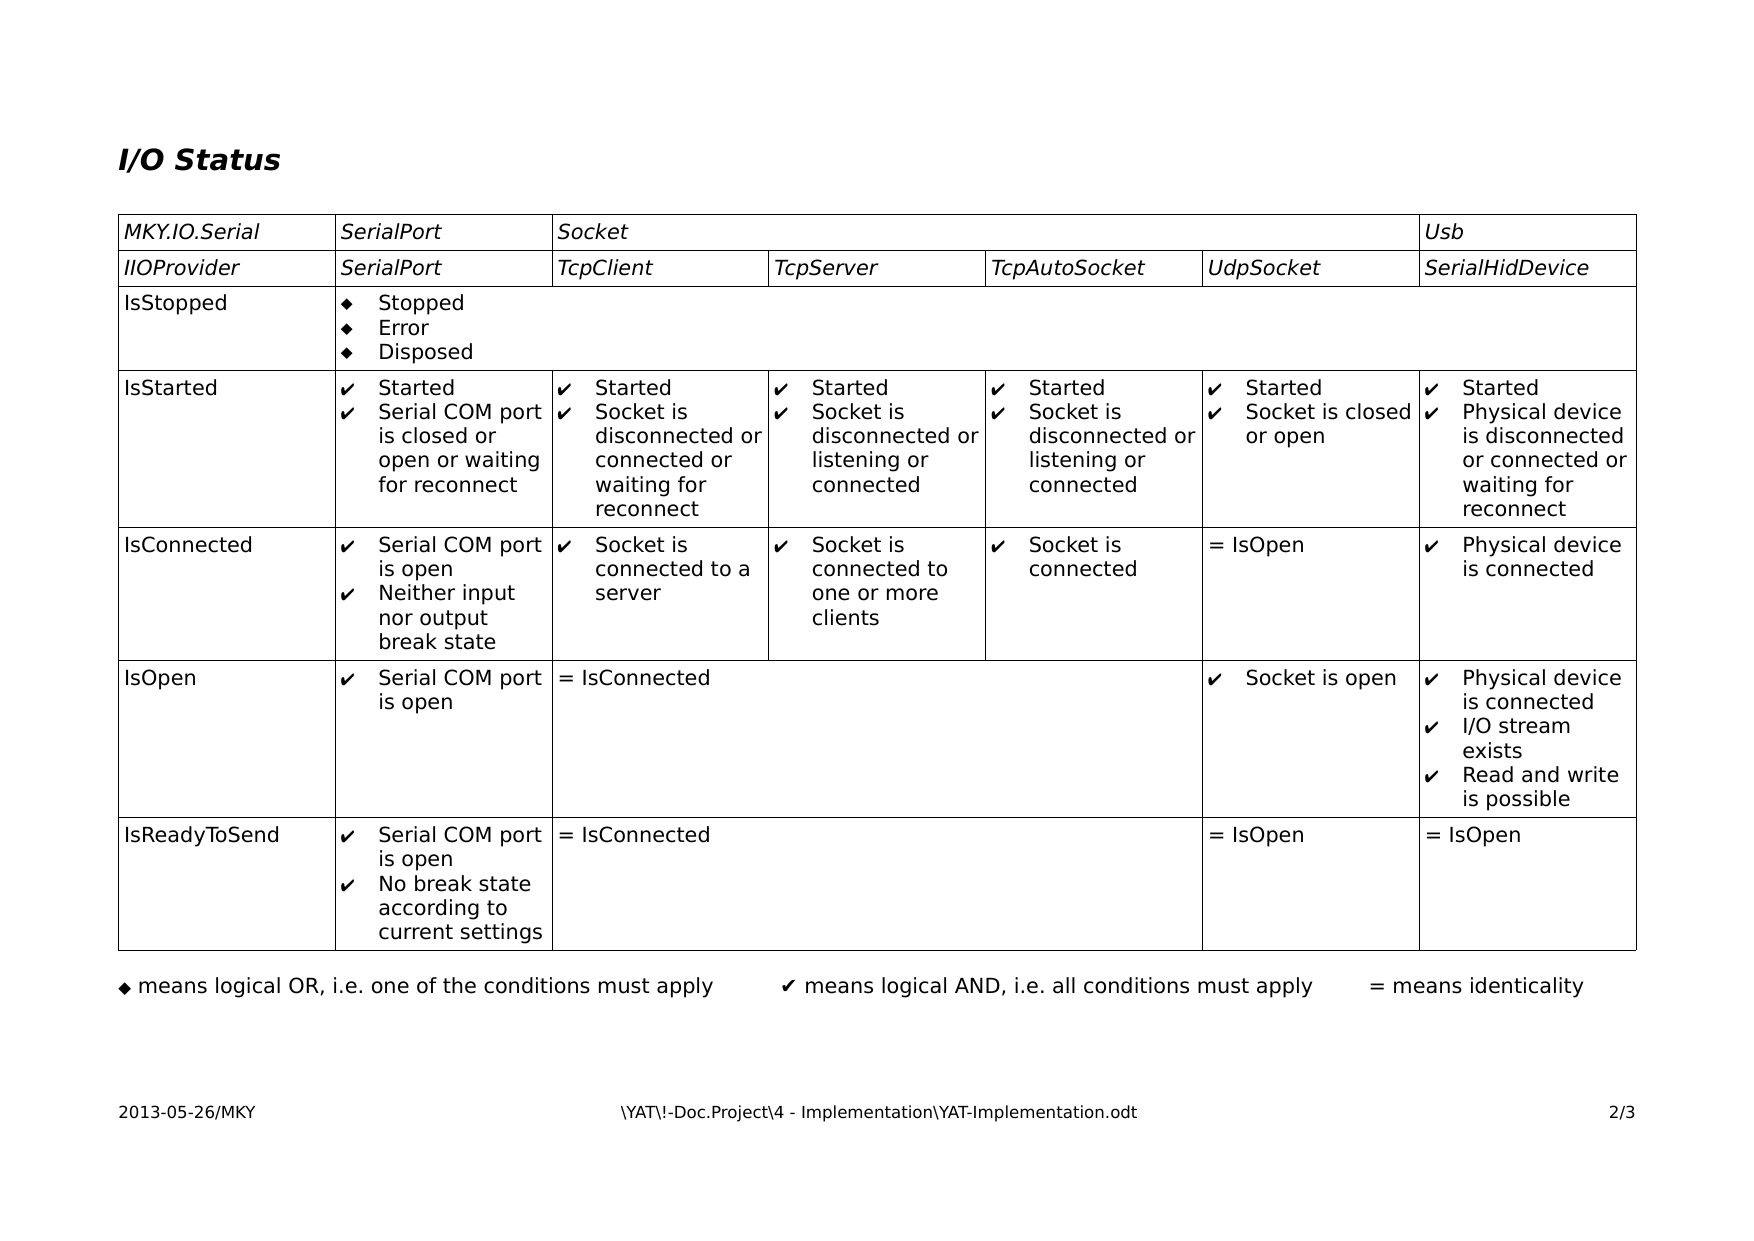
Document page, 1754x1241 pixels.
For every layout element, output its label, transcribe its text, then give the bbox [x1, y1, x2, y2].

table_cell [769, 818, 985, 950]
table_cell Socket is open [1203, 661, 1419, 817]
table_cell Serial COM port is open [336, 661, 552, 817]
table_cell Socket is connected to a server [553, 528, 768, 660]
table_cell Serial COM port is open Neither input nor output break state [336, 528, 552, 660]
table_cell [552, 287, 768, 370]
table_header Usb [1420, 215, 1636, 250]
table_cell IIOProvider [119, 251, 335, 286]
table_cell IsOpen [119, 661, 335, 817]
table_cell TcpAutoSocket [986, 251, 1202, 286]
table_cell TcpClient [553, 251, 768, 286]
table_cell Started Socket is disconnected or listening or connected [986, 371, 1202, 527]
table_cell [769, 287, 985, 370]
table_header Socket [553, 215, 1419, 250]
table_cell = IsConnected [553, 818, 768, 950]
table_cell Physical device is connected [1420, 528, 1636, 660]
subtitle I/O Status [118, 143, 1636, 177]
table_cell IsReadyToSend [119, 818, 335, 950]
table_cell IsStopped [119, 287, 335, 370]
table_cell Started Socket is disconnected or connected or waiting for reconnect [553, 371, 768, 527]
table_cell TcpServer [769, 251, 985, 286]
table_cell IsConnected [119, 528, 335, 660]
table_cell = IsOpen [1203, 818, 1419, 950]
table_cell Started Physical device is disconnected or connected or waiting for reconnect [1420, 371, 1636, 527]
table_cell Socket is connected [986, 528, 1202, 660]
table_header MKY.IO.Serial [119, 215, 335, 250]
table_cell Started Serial COM port is closed or open or waiting for reconnect [336, 371, 552, 527]
table_cell Socket is connected to one or more clients [769, 528, 985, 660]
table_cell [985, 287, 1202, 370]
table_cell UdpSocket [1203, 251, 1419, 286]
table_cell = IsConnected [553, 661, 768, 817]
table_cell Started Socket is disconnected or listening or connected [769, 371, 985, 527]
table_cell Started Socket is closed or open [1203, 371, 1419, 527]
text ◆ means logical OR, i.e. one of the conditions must apply ✔ means logical AND, i.e. all conditions must apply = means identicality [118, 974, 1636, 999]
table_cell Serial COM port is open No break state according to current settings [336, 818, 552, 950]
table_cell SerialHidDevice [1420, 251, 1636, 286]
table_cell Physical device is connected I/O stream exists Read and write is possible [1420, 661, 1636, 817]
table_cell [769, 661, 985, 817]
table_cell Stopped Error Disposed [336, 287, 552, 370]
table_cell IsStarted [119, 371, 335, 527]
table_cell [985, 818, 1202, 950]
table_cell [1419, 287, 1636, 370]
table_cell = IsOpen [1420, 818, 1636, 950]
table_cell = IsOpen [1203, 528, 1419, 660]
table_cell SerialPort [336, 251, 552, 286]
table_header SerialPort [336, 215, 552, 250]
table_cell [985, 661, 1202, 817]
table_cell [1202, 287, 1419, 370]
